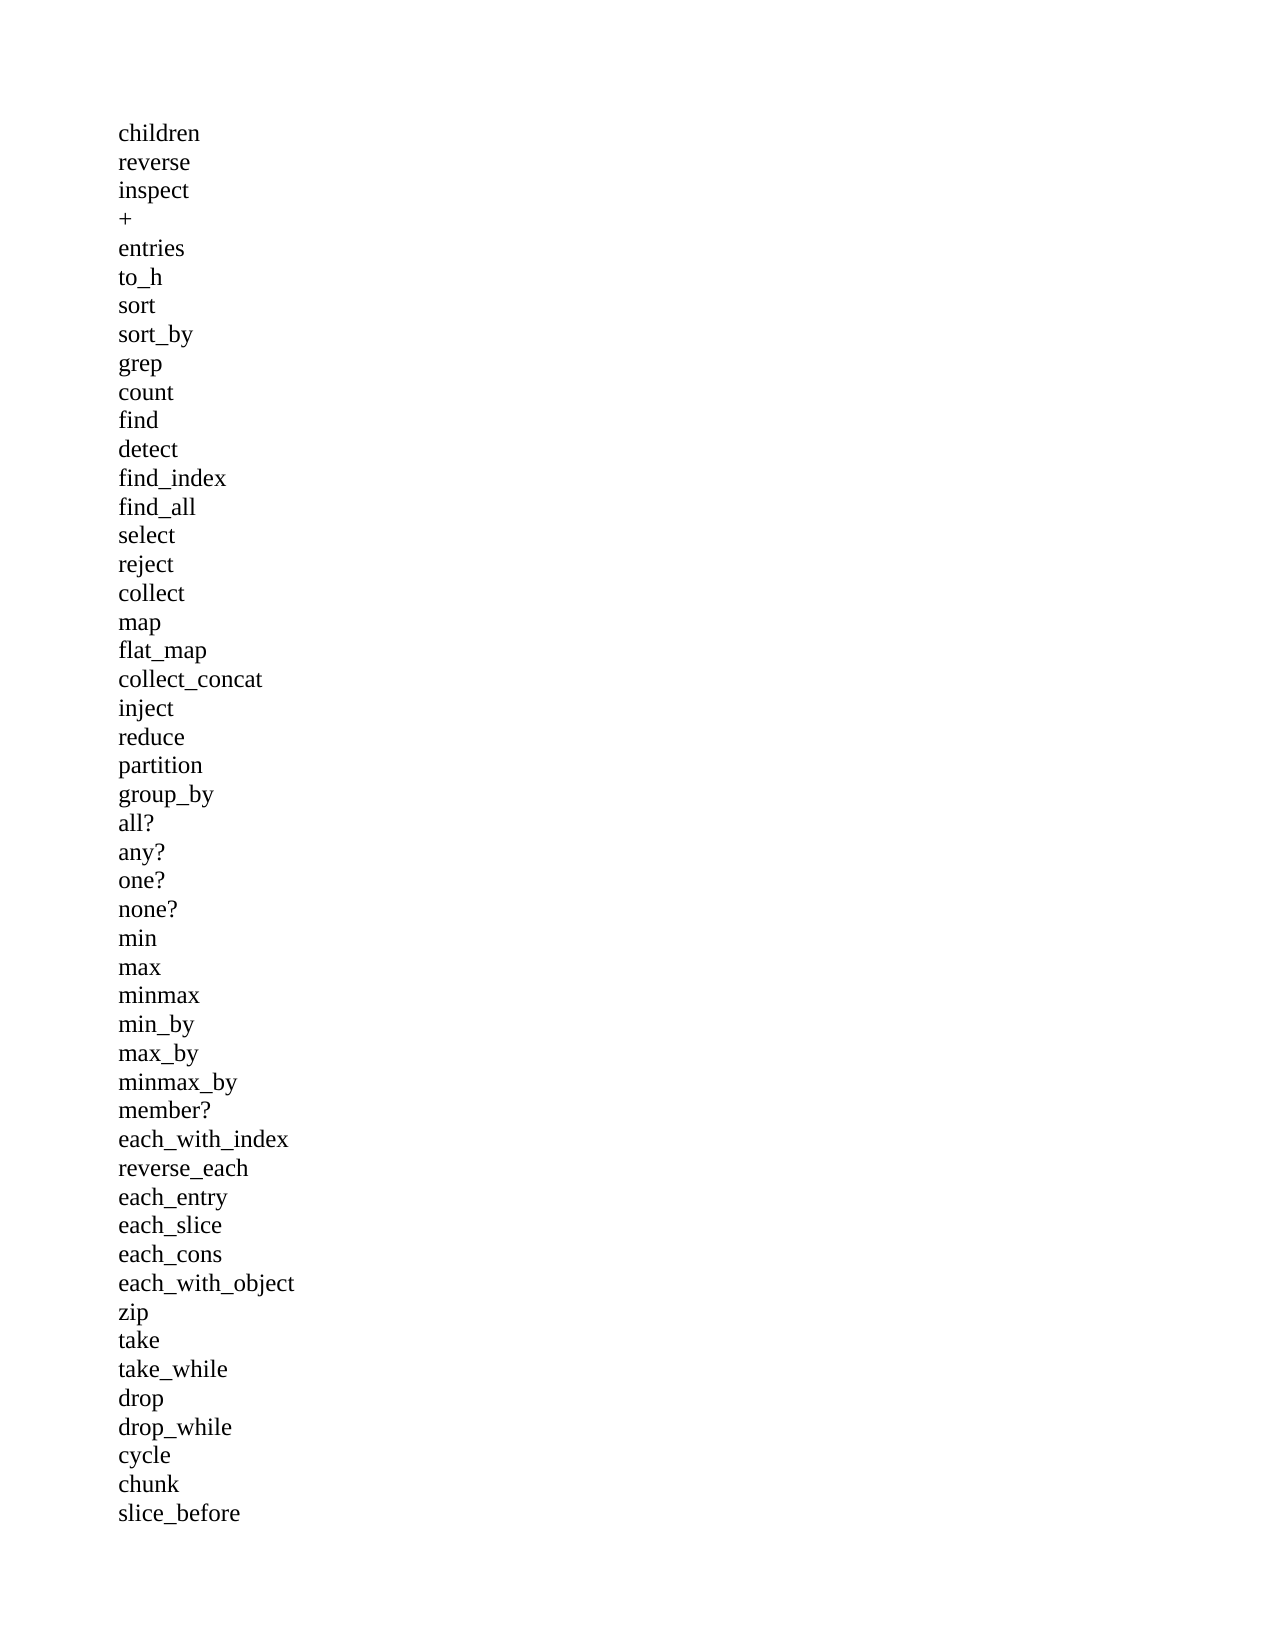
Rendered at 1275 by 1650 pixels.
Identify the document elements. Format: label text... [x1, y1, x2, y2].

text take_while [118, 1354, 1157, 1383]
text + [118, 204, 1157, 233]
text member? [118, 1096, 1157, 1124]
text inject [118, 693, 1157, 722]
text minmax_by [118, 1067, 1157, 1096]
text each_entry [118, 1182, 1157, 1211]
text grep [118, 348, 1157, 377]
text find_index [118, 463, 1157, 492]
text map [118, 607, 1157, 636]
text sort_by [118, 319, 1157, 348]
text each_cons [118, 1239, 1157, 1268]
text partition [118, 751, 1157, 779]
text minmax [118, 981, 1157, 1009]
text max_by [118, 1038, 1157, 1067]
text detect [118, 434, 1157, 463]
text reduce [118, 722, 1157, 751]
text drop_while [118, 1412, 1157, 1441]
text children [118, 118, 1157, 147]
text any? [118, 837, 1157, 866]
text each_with_object [118, 1268, 1157, 1297]
text select [118, 521, 1157, 549]
text zip [118, 1297, 1157, 1326]
text each_with_index [118, 1124, 1157, 1153]
text min_by [118, 1009, 1157, 1038]
text drop [118, 1383, 1157, 1412]
text find_all [118, 492, 1157, 521]
text chunk [118, 1469, 1157, 1498]
text group_by [118, 779, 1157, 808]
text reject [118, 549, 1157, 578]
text one? [118, 866, 1157, 894]
text inspect [118, 176, 1157, 204]
text cycle [118, 1441, 1157, 1469]
text entries [118, 233, 1157, 262]
text count [118, 377, 1157, 406]
text collect [118, 578, 1157, 607]
text slice_before [118, 1498, 1157, 1527]
text sort [118, 291, 1157, 319]
text max [118, 952, 1157, 981]
text flat_map [118, 636, 1157, 664]
text collect_concat [118, 664, 1157, 693]
text none? [118, 894, 1157, 923]
text all? [118, 808, 1157, 837]
text min [118, 923, 1157, 952]
text to_h [118, 262, 1157, 291]
text reverse_each [118, 1153, 1157, 1182]
text find [118, 406, 1157, 434]
text each_slice [118, 1211, 1157, 1239]
text reverse [118, 147, 1157, 176]
text take [118, 1326, 1157, 1354]
